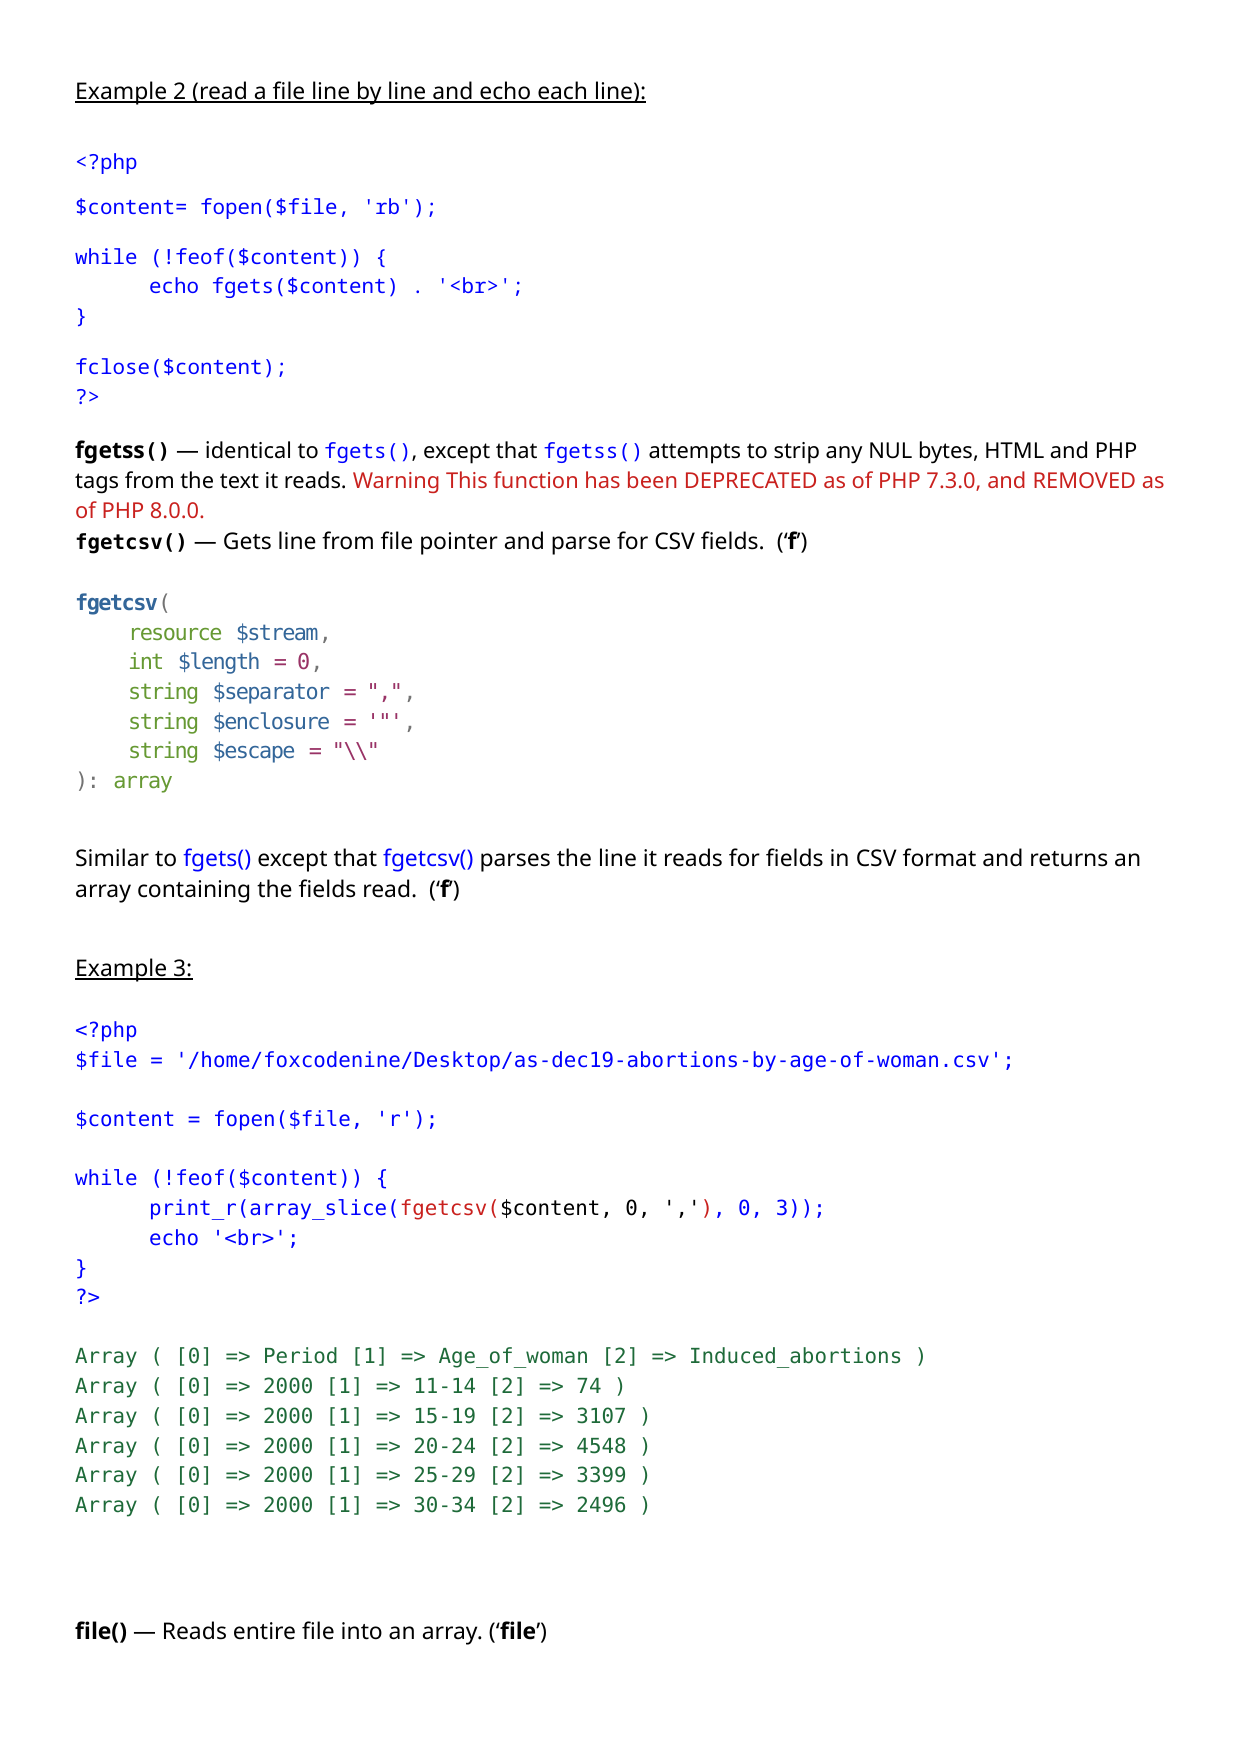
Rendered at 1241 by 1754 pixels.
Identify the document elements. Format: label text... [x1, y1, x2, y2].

text fclose($content); [75, 351, 1166, 381]
text while (!feof($content)) { [75, 242, 1166, 270]
text while (!feof($content)) { [75, 1161, 1166, 1191]
text $content = fopen($file, 'r'); [75, 1102, 1166, 1131]
text ?> [75, 381, 1166, 410]
text $file = '/home/foxcodenine/Desktop/as-dec19-abortions-by-age-of-woman.csv'; [75, 1042, 1166, 1072]
text Example 3: [75, 952, 1166, 983]
text Example 2 (read a file line by line and echo each line): [75, 75, 1166, 106]
text <?php [75, 1013, 1166, 1042]
text Array ( [0] => Period [1] => Age_of_woman [2] => Induced_abortions ) Array ( [0] => 2000 [1] => 11-14 [2] => 74 ) Array ( [0] => 2000 [1] => 15-19 [2] => 3107 ) Array ( [0] => 2000 [1] => 20-24 [2] => 4548 ) Array ( [0] => 2000 [1] => 25-29 [2] => 3399 ) Array ( [0] => 2000 [1] => 30-34 [2] => 2496 ) [75, 1339, 1166, 1517]
text fgetcsv() — Gets line from file pointer and parse for CSV fields. (‘f’) [75, 525, 1166, 556]
text ?> [75, 1280, 1166, 1309]
text $content= fopen($file, 'rb'); [75, 191, 1166, 221]
text echo '<br>'; [75, 1220, 1166, 1250]
text Similar to fgets() except that fgetcsv() parses the line it reads for fields in CSV format and returns an array containing the fields read. (‘f’) [75, 841, 1166, 904]
text echo fgets($content) . '<br>'; [75, 270, 1166, 300]
text } [75, 1250, 1166, 1280]
text file() — Reads entire file into an array. (‘file’) [75, 1615, 1166, 1646]
text } [75, 300, 1166, 330]
text fgetcsv( resource $stream, int $length = 0, string $separator = ",", string $enclosure = '"', string $escape = "\\" ): array [75, 586, 1166, 794]
text <?php [75, 147, 1166, 175]
text fgetss() — identical to fgets(), except that fgetss() attempts to strip any NUL bytes, HTML and PHP tags from the text it reads. Warning This function has been DEPRECATED as of PHP 7.3.0, and REMOVED as of PHP 8.0.0. [75, 434, 1166, 525]
text print_r(array_slice(fgetcsv($content, 0, ','), 0, 3)); [75, 1191, 1166, 1220]
